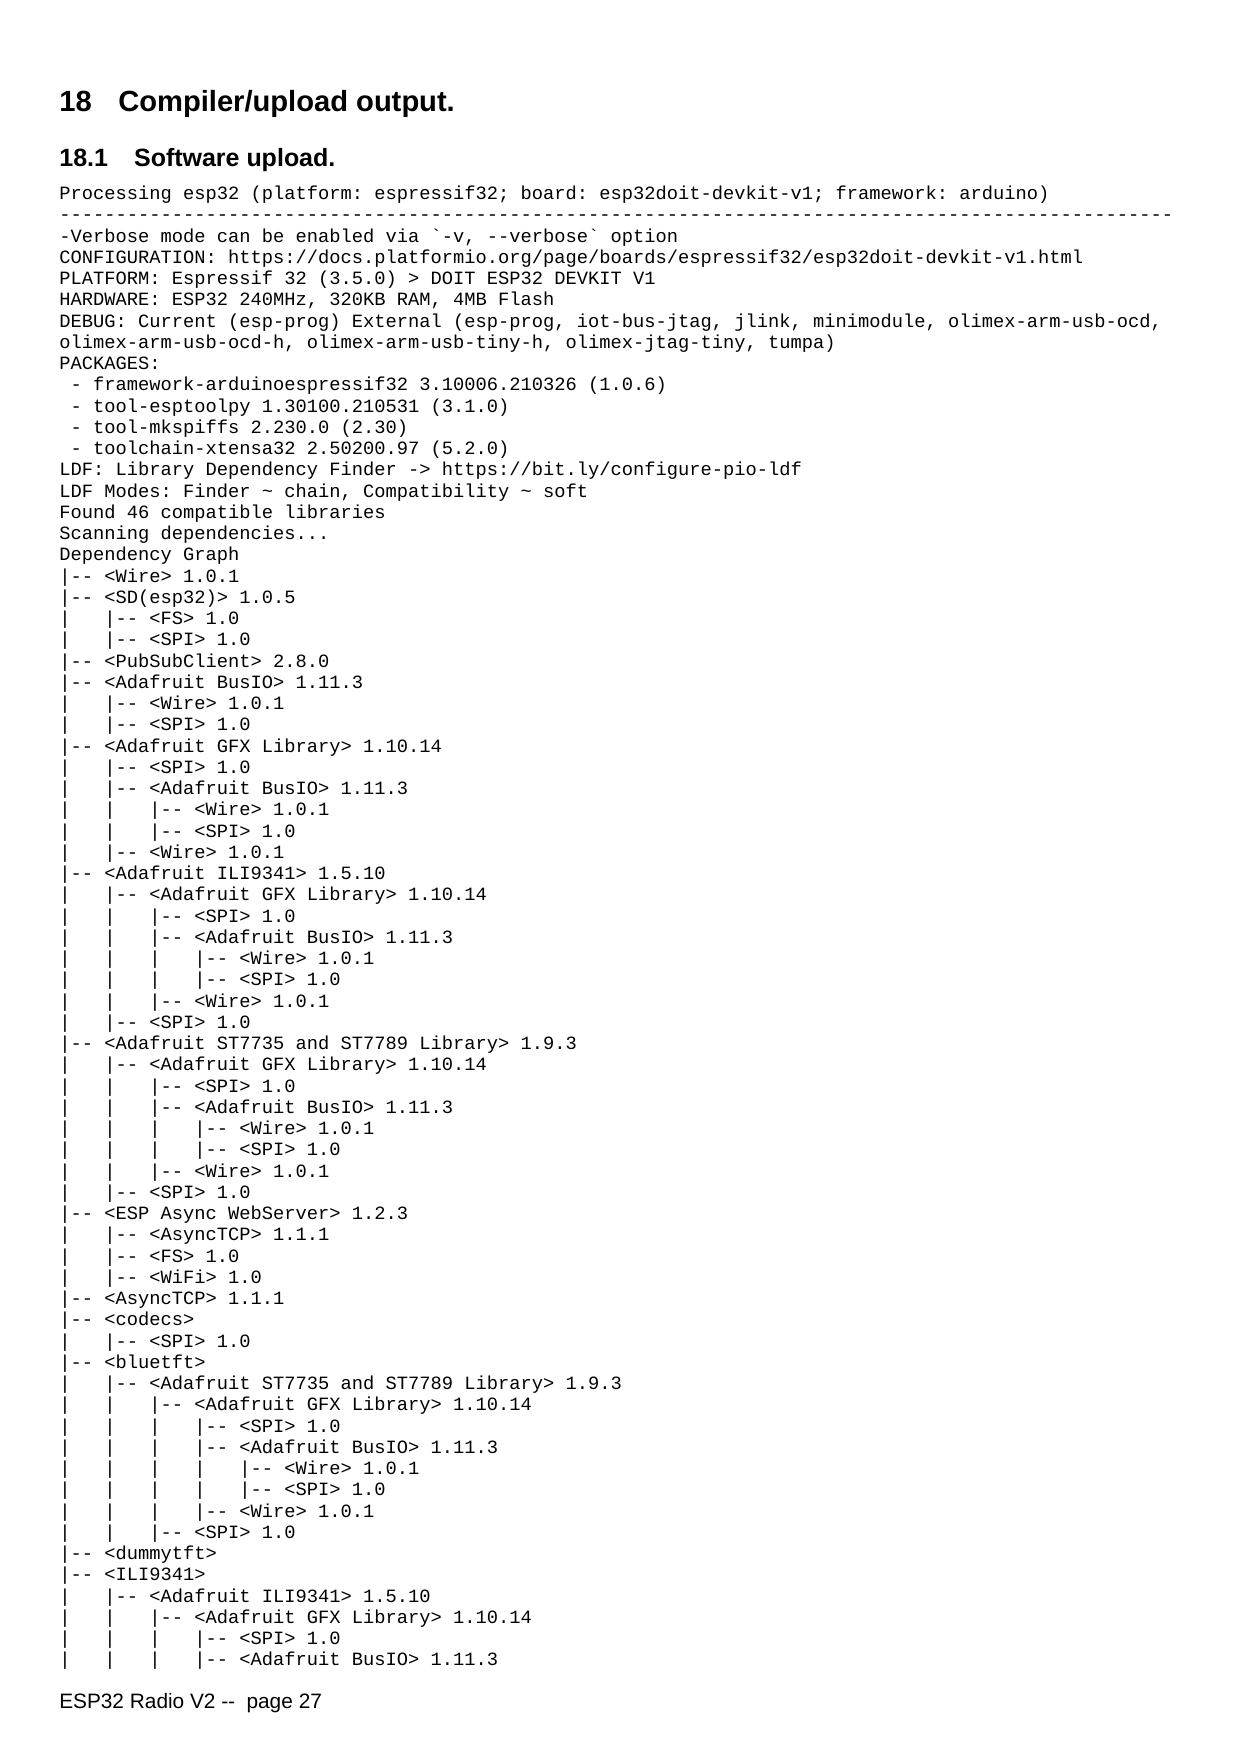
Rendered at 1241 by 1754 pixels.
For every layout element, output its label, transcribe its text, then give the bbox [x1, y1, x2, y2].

text | | | |-- <Wire> 1.0.1 [59, 949, 1181, 970]
text - toolchain-xtensa32 2.50200.97 (5.2.0) [59, 439, 1181, 460]
text - tool-mkspiffs 2.230.0 (2.30) [59, 418, 1181, 439]
text | |-- <SPI> 1.0 [59, 1331, 1181, 1353]
text DEBUG: Current (esp-prog) External (esp-prog, iot-bus-jtag, jlink, minimodule, olimex-arm-usb-ocd, olimex-arm-usb-ocd-h, olimex-arm-usb-tiny-h, olimex-jtag-tiny, tumpa) [59, 311, 1181, 354]
text | | | | |-- <SPI> 1.0 [59, 1480, 1181, 1501]
text ----------------------------------------------------------------------------------------------------Verbose mode can be enabled via `-v, --verbose` option [59, 205, 1181, 248]
text |-- <ILI9341> [59, 1565, 1181, 1586]
text | |-- <Wire> 1.0.1 [59, 843, 1181, 864]
text | |-- <SPI> 1.0 [59, 1013, 1181, 1034]
text | | | |-- <Wire> 1.0.1 [59, 1119, 1181, 1140]
text | | |-- <Wire> 1.0.1 [59, 1161, 1181, 1183]
text |-- <Adafruit BusIO> 1.11.3 [59, 673, 1181, 694]
text | |-- <FS> 1.0 [59, 609, 1181, 630]
text | | |-- <SPI> 1.0 [59, 1076, 1181, 1098]
text |-- <dummytft> [59, 1544, 1181, 1565]
text LDF Modes: Finder ~ chain, Compatibility ~ soft [59, 481, 1181, 503]
text - framework-arduinoespressif32 3.10006.210326 (1.0.6) [59, 375, 1181, 396]
text | | | |-- <SPI> 1.0 [59, 1416, 1181, 1438]
text | |-- <SPI> 1.0 [59, 1183, 1181, 1204]
text | | |-- <Adafruit BusIO> 1.11.3 [59, 1098, 1181, 1119]
text LDF: Library Dependency Finder -> https://bit.ly/configure-pio-ldf [59, 460, 1181, 481]
text | |-- <Wire> 1.0.1 [59, 694, 1181, 715]
text | |-- <SPI> 1.0 [59, 715, 1181, 736]
subtitle Compiler/upload output. [59, 84, 1181, 118]
text Dependency Graph [59, 545, 1181, 566]
text |-- <Adafruit ILI9341> 1.5.10 [59, 864, 1181, 885]
text HARDWARE: ESP32 240MHz, 320KB RAM, 4MB Flash [59, 290, 1181, 311]
text | |-- <AsyncTCP> 1.1.1 [59, 1225, 1181, 1246]
text | | |-- <Wire> 1.0.1 [59, 800, 1181, 821]
text | | | |-- <SPI> 1.0 [59, 970, 1181, 991]
text |-- <ESP Async WebServer> 1.2.3 [59, 1204, 1181, 1225]
text - tool-esptoolpy 1.30100.210531 (3.1.0) [59, 396, 1181, 418]
text | |-- <Adafruit GFX Library> 1.10.14 [59, 885, 1181, 906]
text | |-- <Adafruit BusIO> 1.11.3 [59, 779, 1181, 800]
subtitle Software upload. [59, 143, 1181, 171]
text | | |-- <Wire> 1.0.1 [59, 991, 1181, 1013]
text |-- <codecs> [59, 1310, 1181, 1331]
text Found 46 compatible libraries [59, 503, 1181, 524]
text | | | |-- <SPI> 1.0 [59, 1140, 1181, 1161]
text | | | |-- <Adafruit BusIO> 1.11.3 [59, 1438, 1181, 1459]
text | | |-- <Adafruit BusIO> 1.11.3 [59, 928, 1181, 949]
text |-- <AsyncTCP> 1.1.1 [59, 1289, 1181, 1310]
text | | |-- <Adafruit GFX Library> 1.10.14 [59, 1608, 1181, 1629]
text | | |-- <SPI> 1.0 [59, 821, 1181, 843]
text | | | |-- <Wire> 1.0.1 [59, 1501, 1181, 1523]
text | |-- <FS> 1.0 [59, 1246, 1181, 1268]
text |-- <PubSubClient> 2.8.0 [59, 651, 1181, 673]
text |-- <SD(esp32)> 1.0.5 [59, 588, 1181, 609]
text |-- <bluetft> [59, 1353, 1181, 1374]
text | |-- <SPI> 1.0 [59, 630, 1181, 651]
text | | | |-- <Adafruit BusIO> 1.11.3 [59, 1650, 1181, 1671]
text | |-- <Adafruit GFX Library> 1.10.14 [59, 1055, 1181, 1076]
text | | |-- <SPI> 1.0 [59, 906, 1181, 928]
text |-- <Adafruit GFX Library> 1.10.14 [59, 736, 1181, 758]
text CONFIGURATION: https://docs.platformio.org/page/boards/espressif32/esp32doit-devkit-v1.html [59, 248, 1181, 269]
text Processing esp32 (platform: espressif32; board: esp32doit-devkit-v1; framework: arduino) [59, 184, 1181, 205]
text | | |-- <Adafruit GFX Library> 1.10.14 [59, 1395, 1181, 1416]
text | | | |-- <SPI> 1.0 [59, 1629, 1181, 1650]
text | | |-- <SPI> 1.0 [59, 1523, 1181, 1544]
text | |-- <Adafruit ST7735 and ST7789 Library> 1.9.3 [59, 1374, 1181, 1395]
text | |-- <WiFi> 1.0 [59, 1268, 1181, 1289]
text PACKAGES: [59, 354, 1181, 375]
text |-- <Adafruit ST7735 and ST7789 Library> 1.9.3 [59, 1034, 1181, 1055]
text |-- <Wire> 1.0.1 [59, 566, 1181, 588]
text | | | | |-- <Wire> 1.0.1 [59, 1459, 1181, 1480]
text Scanning dependencies... [59, 524, 1181, 545]
text | |-- <Adafruit ILI9341> 1.5.10 [59, 1586, 1181, 1608]
text PLATFORM: Espressif 32 (3.5.0) > DOIT ESP32 DEVKIT V1 [59, 269, 1181, 290]
text | |-- <SPI> 1.0 [59, 758, 1181, 779]
